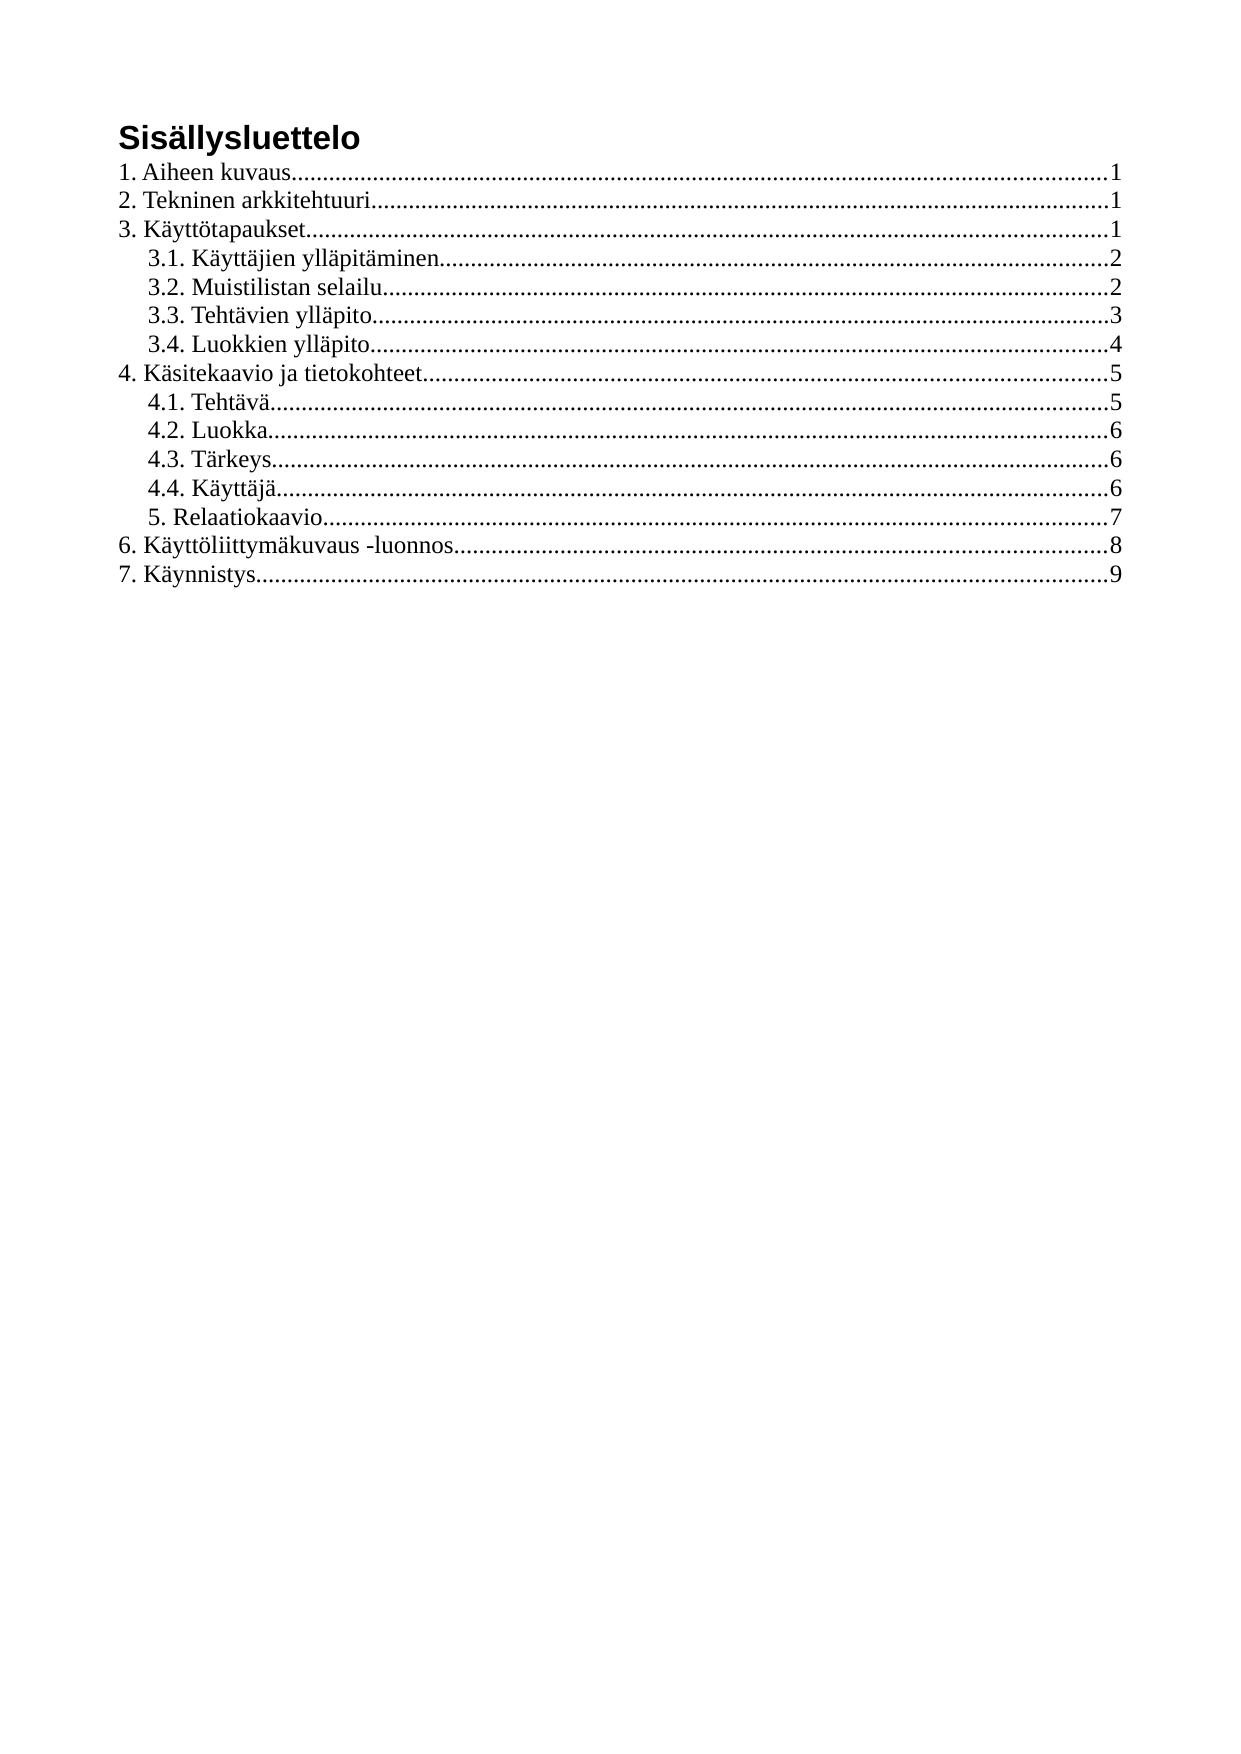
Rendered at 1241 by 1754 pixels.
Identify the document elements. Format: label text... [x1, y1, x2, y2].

text 3.3. Tehtävien ylläpito 3 [148, 300, 1122, 329]
text 6. Käyttöliittymäkuvaus -luonnos 8 [118, 530, 1122, 559]
text 4.4. Käyttäjä 6 [148, 473, 1122, 502]
text 3.4. Luokkien ylläpito 4 [148, 329, 1122, 358]
text 3.2. Muistilistan selailu 2 [148, 272, 1122, 300]
text 1. Aiheen kuvaus 1 [118, 157, 1122, 185]
text 4.2. Luokka 6 [148, 415, 1122, 444]
text 4.3. Tärkeys 6 [148, 444, 1122, 473]
text 3.1. Käyttäjien ylläpitäminen 2 [148, 243, 1122, 272]
text 2. Tekninen arkkitehtuuri 1 [118, 185, 1122, 214]
text 4. Käsitekaavio ja tietokohteet 5 [118, 358, 1122, 387]
subtitle Sisällysluettelo [118, 118, 1122, 157]
text 7. Käynnistys 9 [118, 559, 1122, 588]
text 5. Relaatiokaavio 7 [148, 502, 1122, 530]
text 4.1. Tehtävä 5 [148, 387, 1122, 415]
text 3. Käyttötapaukset 1 [118, 214, 1122, 243]
